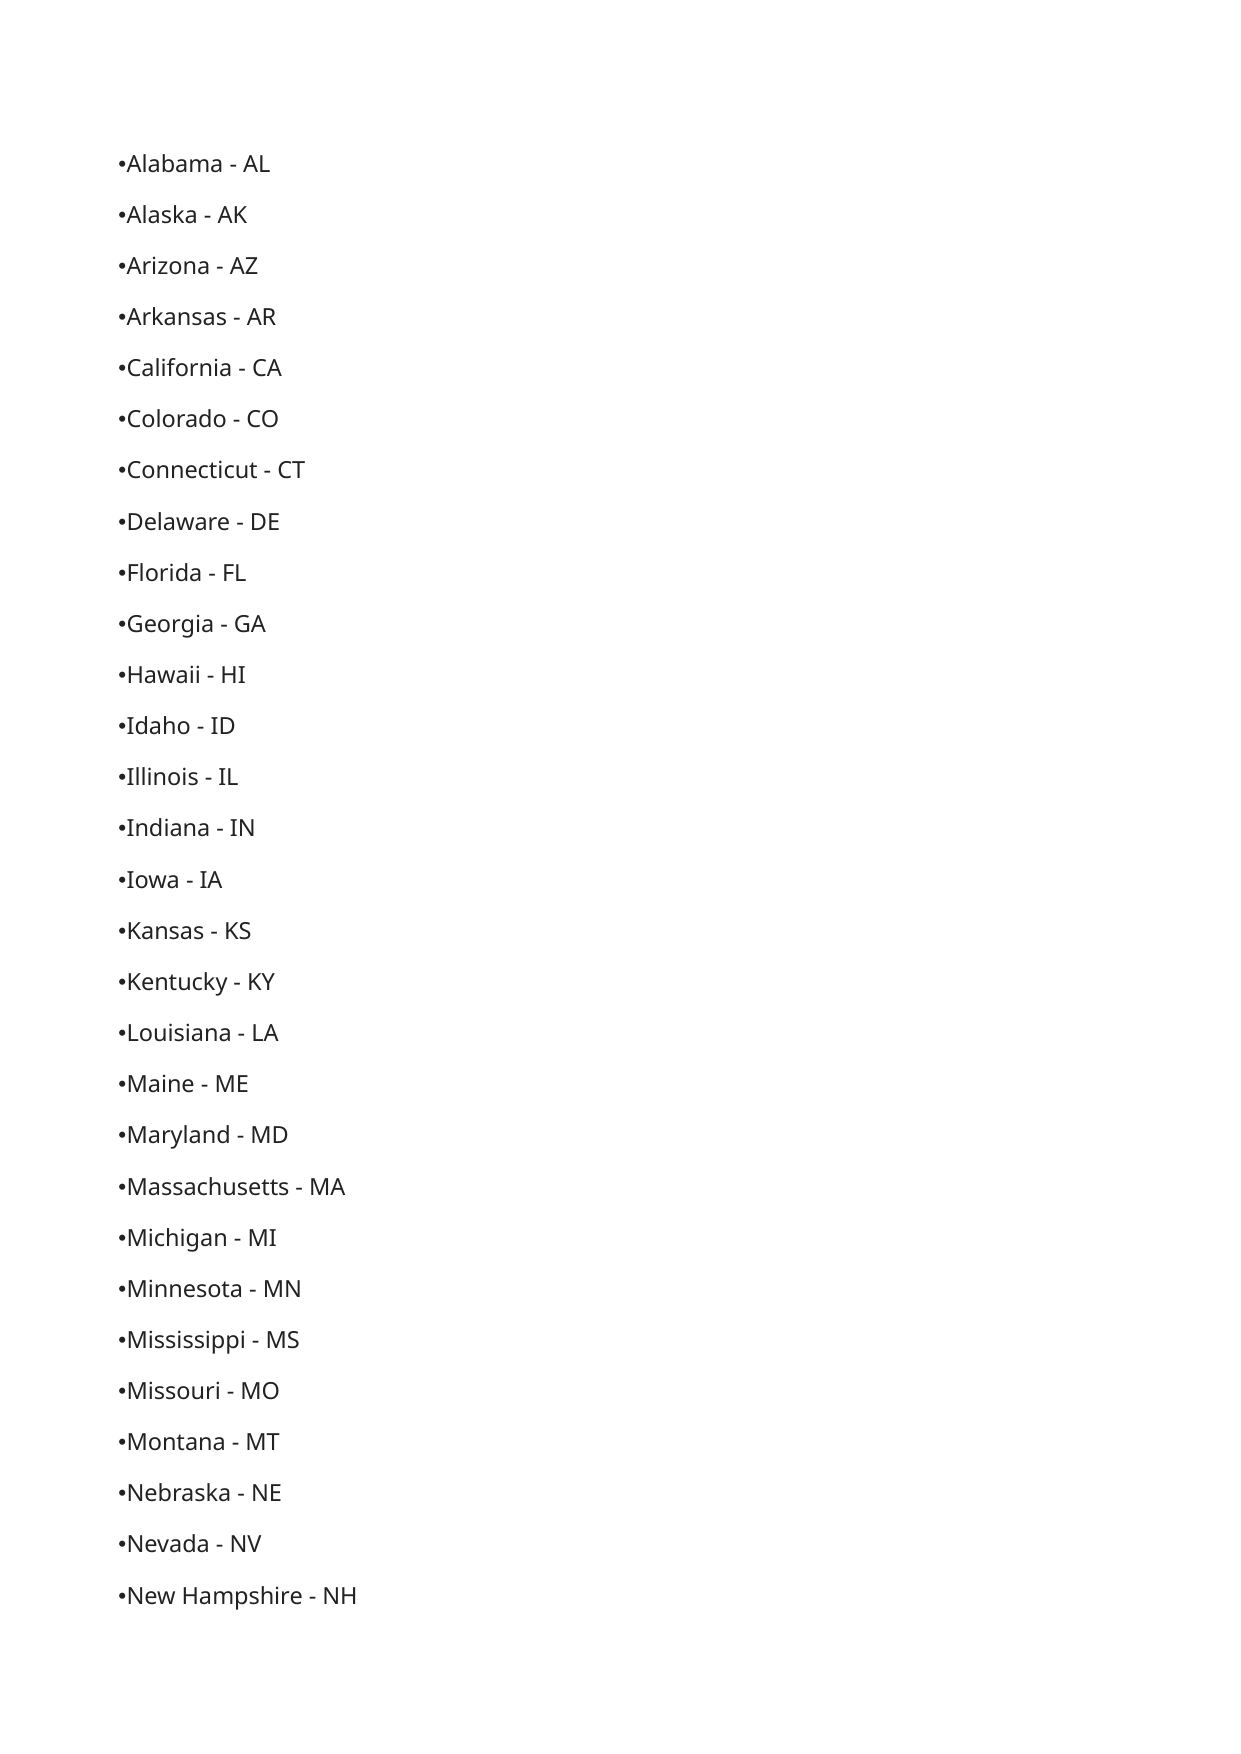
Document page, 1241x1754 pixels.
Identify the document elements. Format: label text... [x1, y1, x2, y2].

list Hawaii - HI [118, 658, 1122, 690]
list Colorado - CO [118, 403, 1122, 434]
list Florida - FL [118, 556, 1122, 588]
list Montana - MT [118, 1426, 1122, 1457]
list Louisiana - LA [118, 1016, 1122, 1048]
list Iowa - IA [118, 863, 1122, 895]
list California - CA [118, 351, 1122, 383]
list Kansas - KS [118, 914, 1122, 946]
list Idaho - ID [118, 709, 1122, 741]
list Alabama - AL [118, 147, 1122, 179]
list Alaska - AK [118, 198, 1122, 230]
list Nevada - NV [118, 1528, 1122, 1560]
list New Hampshire - NH [118, 1579, 1122, 1611]
list Delaware - DE [118, 505, 1122, 537]
list Arkansas - AR [118, 300, 1122, 332]
list Illinois - IL [118, 761, 1122, 793]
list Mississippi - MS [118, 1323, 1122, 1355]
list Michigan - MI [118, 1221, 1122, 1253]
list Maine - ME [118, 1067, 1122, 1099]
list Nebraska - NE [118, 1477, 1122, 1509]
list Georgia - GA [118, 607, 1122, 639]
list Maryland - MD [118, 1119, 1122, 1151]
list Massachusetts - MA [118, 1170, 1122, 1202]
list Connecticut - CT [118, 454, 1122, 486]
list Minnesota - MN [118, 1272, 1122, 1304]
list Missouri - MO [118, 1374, 1122, 1406]
list Kentucky - KY [118, 965, 1122, 997]
list Indiana - IN [118, 812, 1122, 844]
list Arizona - AZ [118, 249, 1122, 281]
